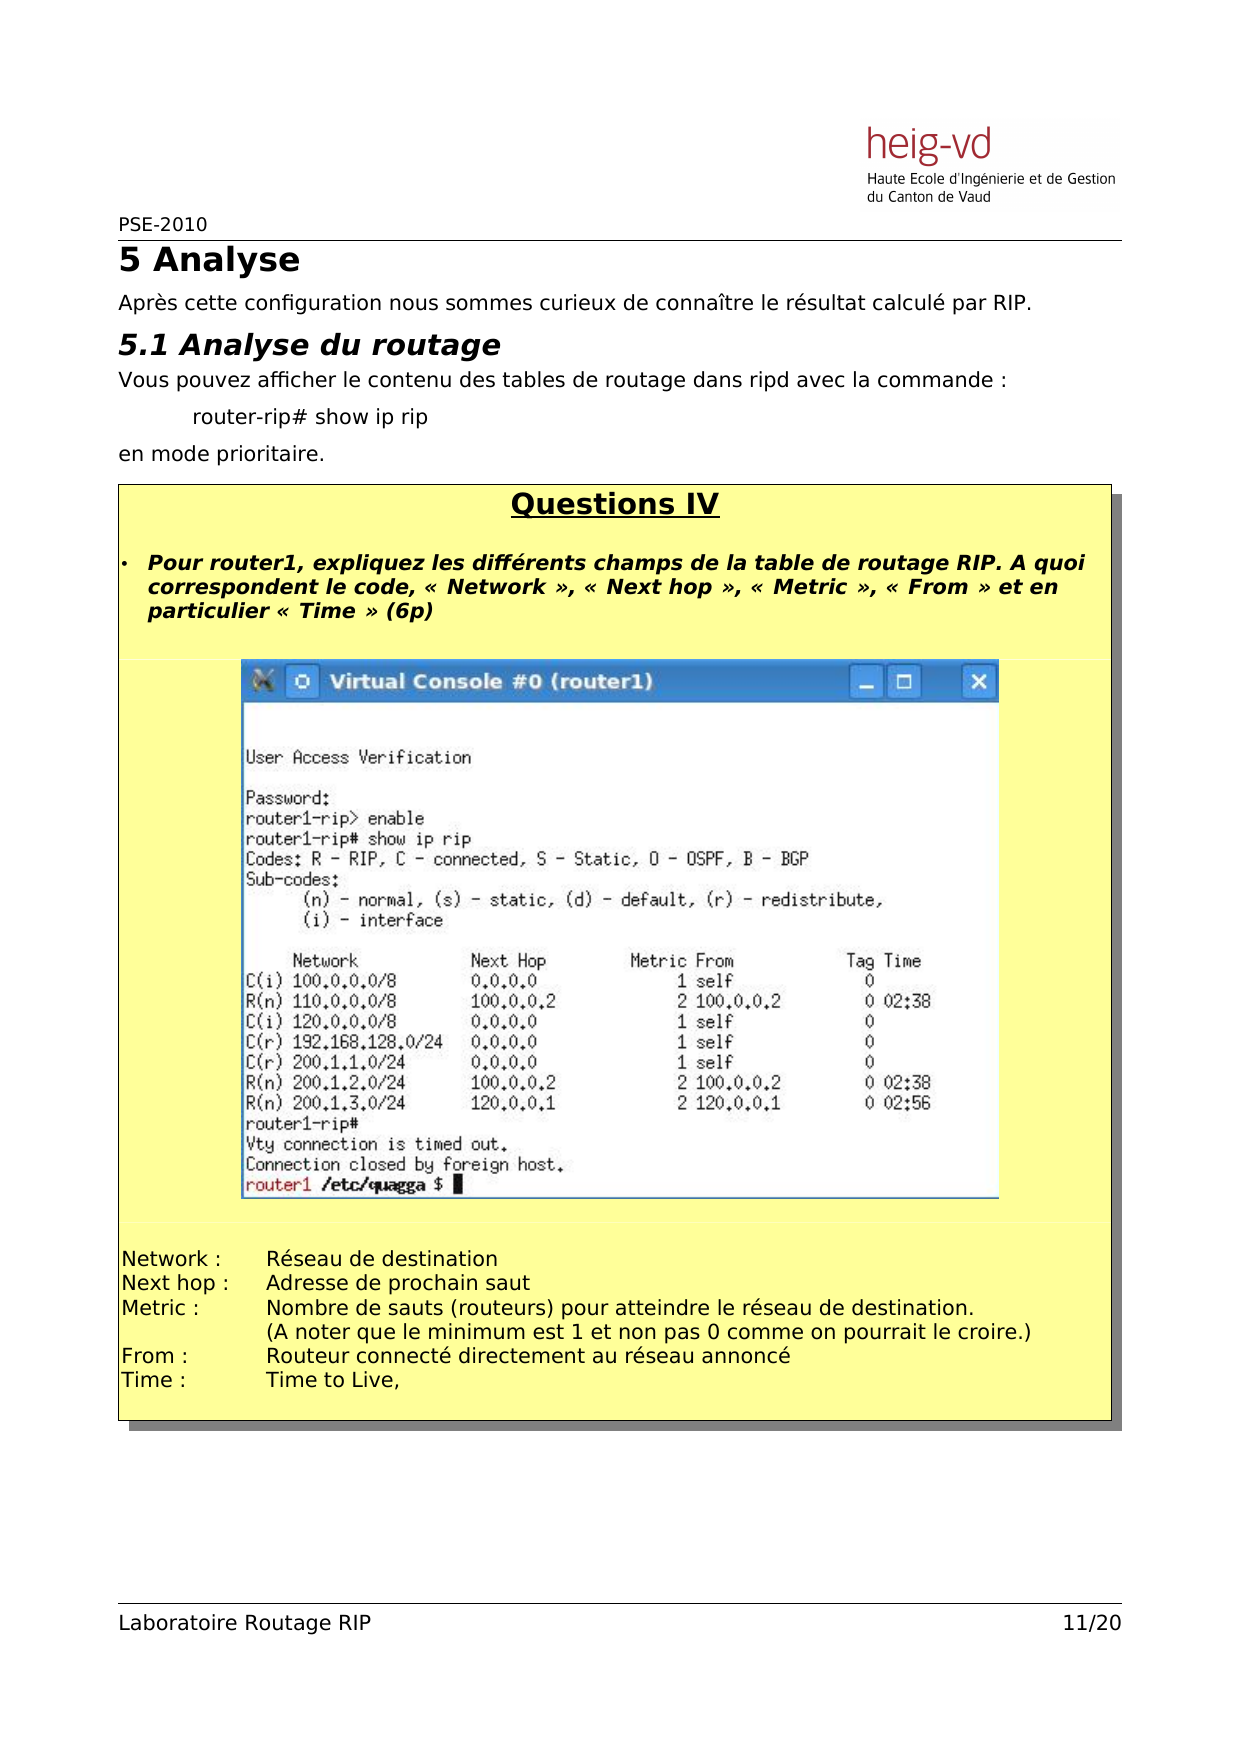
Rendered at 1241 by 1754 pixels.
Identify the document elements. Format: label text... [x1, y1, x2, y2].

text From : Routeur connecté directement au réseau annoncé [119, 1341, 1111, 1366]
picture [241, 659, 999, 1199]
text Network : Réseau de destination [119, 1244, 1111, 1268]
text Metric : Nombre de sauts (routeurs) pour atteindre le réseau de destination. [119, 1293, 1111, 1317]
list Pour router1, expliquez les différents champs de la table de routage RIP. A quoi correspondent le code, « Network », « Next hop », « Metric », « From » et en particulier « Time » (6p) [119, 548, 1111, 623]
picture [860, 118, 1121, 212]
text Après cette configuration nous sommes curieux de connaître le résultat calculé par RIP. [118, 291, 1122, 316]
subtitle Analyse du routage [118, 328, 1122, 362]
text Time : Time to Live, [119, 1366, 1111, 1390]
subtitle Questions IV [119, 485, 1111, 521]
text (A noter que le minimum est 1 et non pas 0 comme on pourrait le croire.) [119, 1317, 1111, 1341]
text Next hop : Adresse de prochain saut [119, 1268, 1111, 1293]
subtitle Analyse [118, 241, 1122, 279]
text Vous pouvez afficher le contenu des tables de routage dans ripd avec la commande : [118, 368, 1122, 393]
text router-rip# show ip rip [192, 405, 1122, 429]
text en mode prioritaire. [118, 442, 1122, 466]
